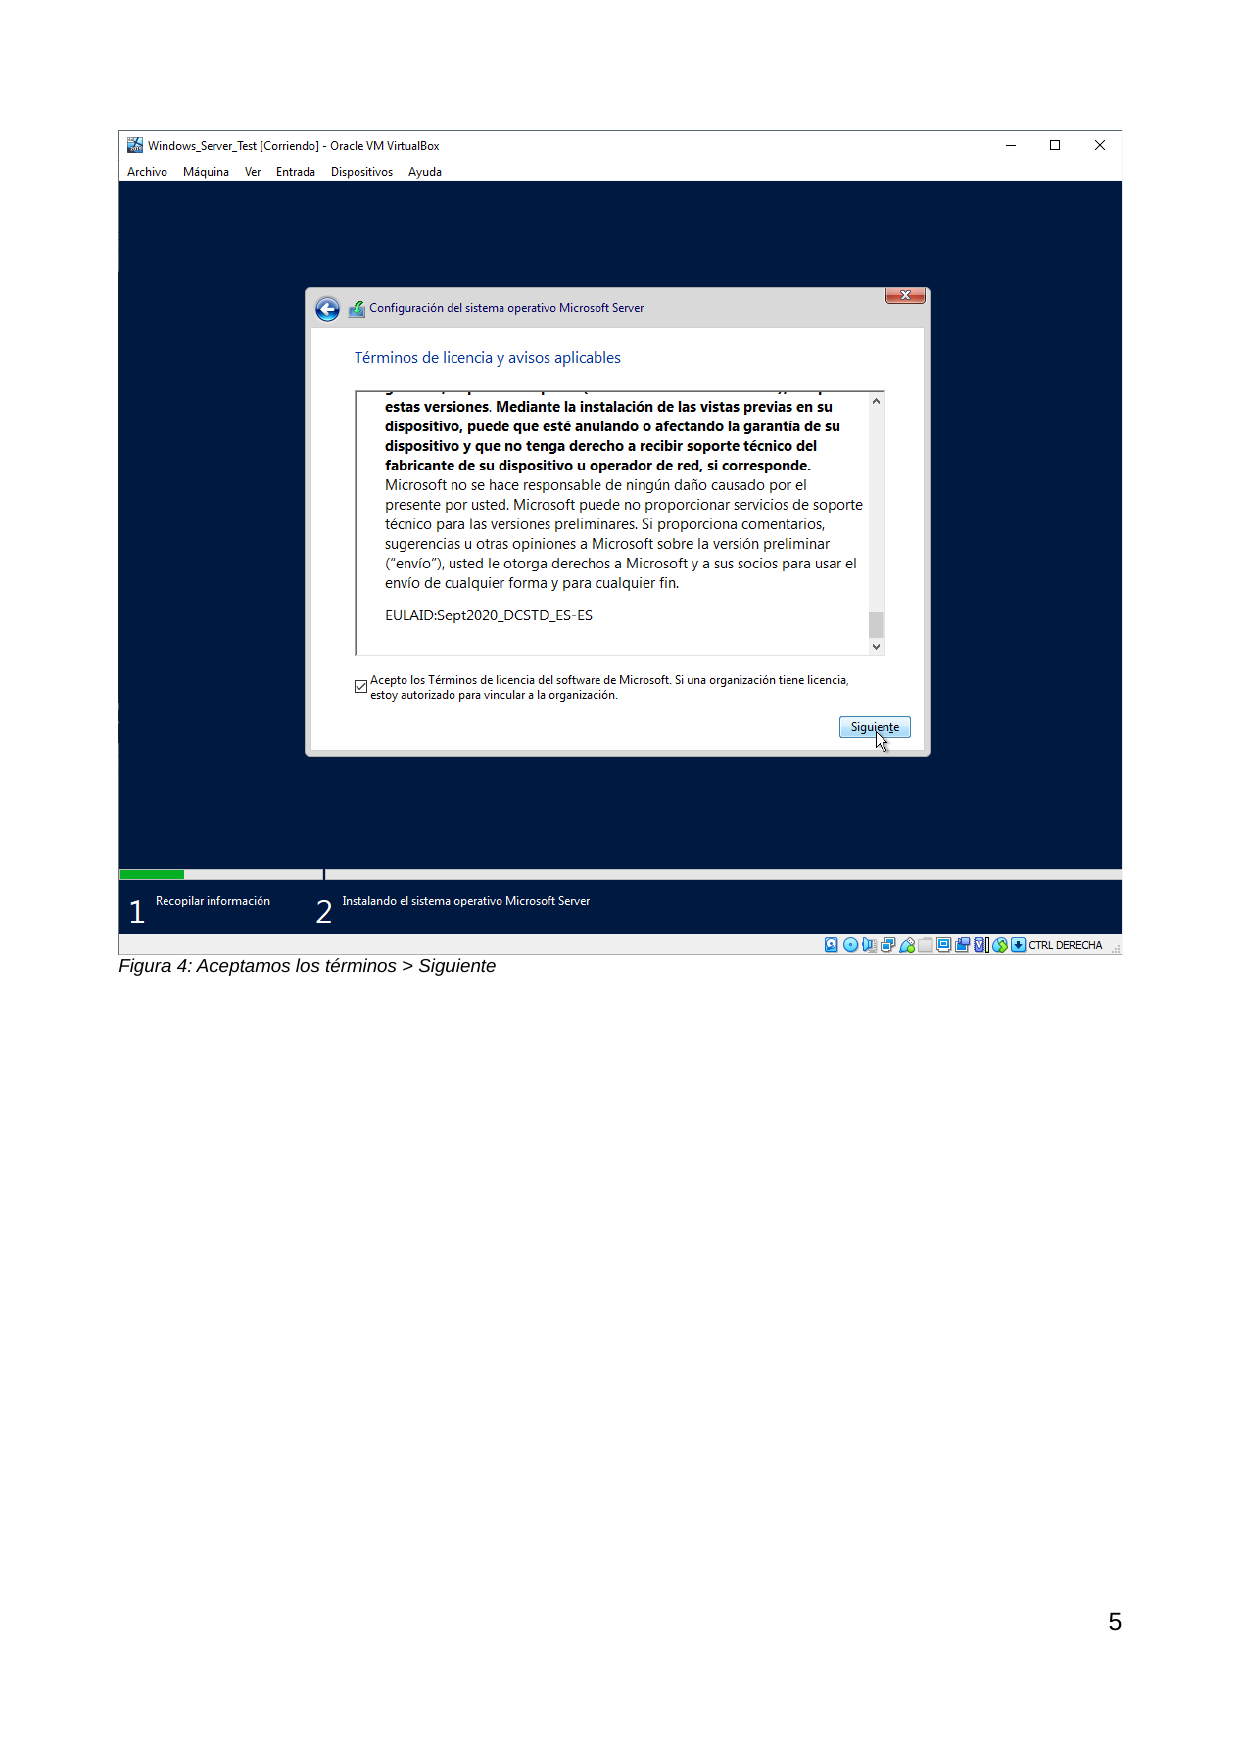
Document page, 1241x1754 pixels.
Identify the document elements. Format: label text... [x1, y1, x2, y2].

text Figura 4: Aceptamos los términos > Siguiente [118, 955, 1122, 976]
picture [118, 130, 1123, 955]
